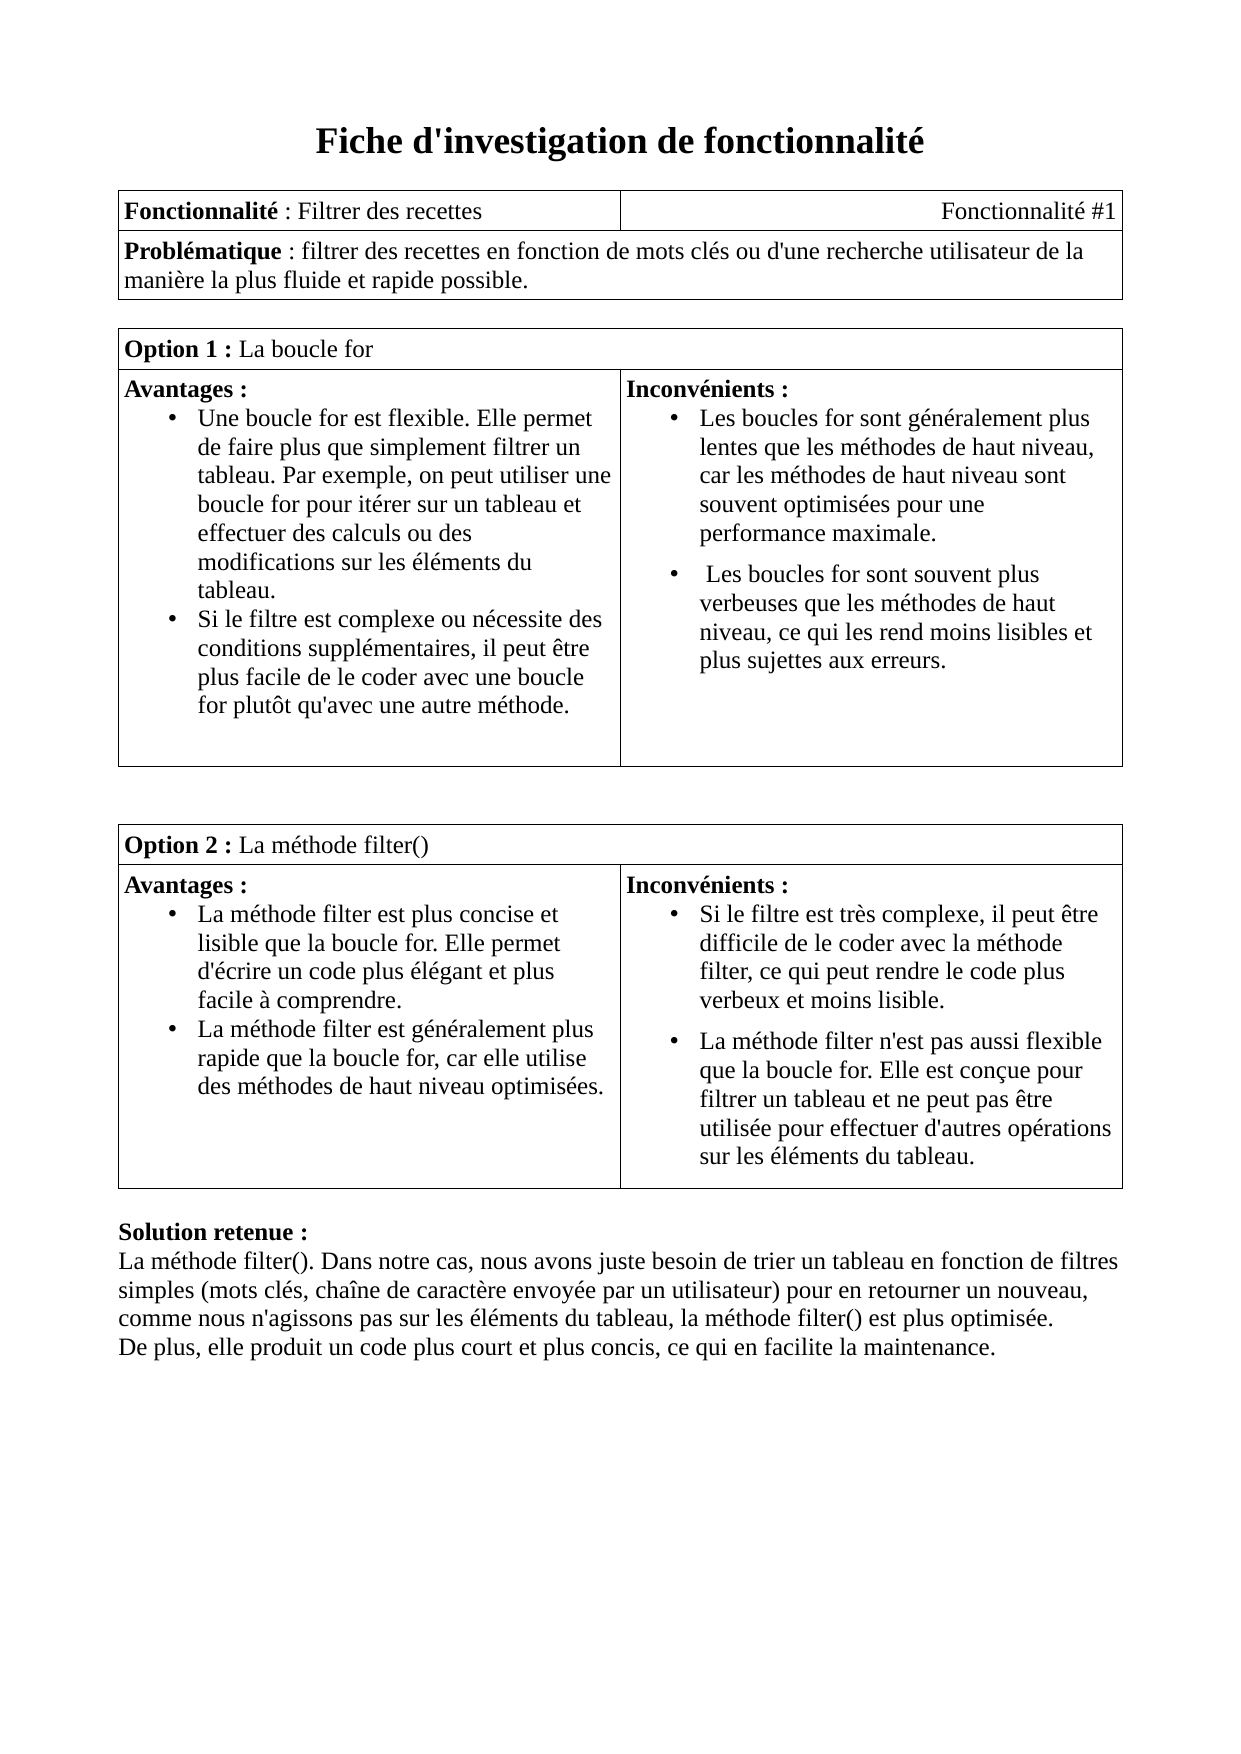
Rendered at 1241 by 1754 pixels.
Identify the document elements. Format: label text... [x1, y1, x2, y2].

text Solution retenue : [118, 1217, 1122, 1246]
table_header Fonctionnalité : Filtrer des recettes [119, 191, 620, 230]
text Fiche d'investigation de fonctionnalité [118, 118, 1122, 161]
text De plus, elle produit un code plus court et plus concis, ce qui en facilite la maintenance. [118, 1332, 1122, 1361]
text La méthode filter(). Dans notre cas, nous avons juste besoin de trier un tableau en fonction de filtres simples (mots clés, chaîne de caractère envoyée par un utilisateur) pour en retourner un nouveau, comme nous n'agissons pas sur les éléments du tableau, la méthode filter() est plus optimisée. [118, 1246, 1122, 1332]
table_header Option 2 : La méthode filter() [119, 825, 1122, 864]
table_cell Inconvénients : Si le filtre est très complexe, il peut être difficile de le coder avec la méthode filter, ce qui peut rendre le code plus verbeux et moins lisible. La méthode filter n'est pas aussi flexible que la boucle for. Elle est conçue pour filtrer un tableau et ne peut pas être utilisée pour effectuer d'autres opérations sur les éléments du tableau. [621, 865, 1122, 1188]
table_cell Inconvénients : Les boucles for sont généralement plus lentes que les méthodes de haut niveau, car les méthodes de haut niveau sont souvent optimisées pour une performance maximale. Les boucles for sont souvent plus verbeuses que les méthodes de haut niveau, ce qui les rend moins lisibles et plus sujettes aux erreurs. [621, 370, 1122, 766]
table_header Option 1 : La boucle for [119, 329, 1122, 368]
table_cell Avantages : Une boucle for est flexible. Elle permet de faire plus que simplement filtrer un tableau. Par exemple, on peut utiliser une boucle for pour itérer sur un tableau et effectuer des calculs ou des modifications sur les éléments du tableau. Si le filtre est complexe ou nécessite des conditions supplémentaires, il peut être plus facile de le coder avec une boucle for plutôt qu'avec une autre méthode. [119, 370, 620, 766]
table_cell Avantages : La méthode filter est plus concise et lisible que la boucle for. Elle permet d'écrire un code plus élégant et plus facile à comprendre. La méthode filter est généralement plus rapide que la boucle for, car elle utilise des méthodes de haut niveau optimisées. [119, 865, 620, 1188]
table_cell Problématique : filtrer des recettes en fonction de mots clés ou d'une recherche utilisateur de la manière la plus fluide et rapide possible. [119, 231, 1122, 299]
table_header Fonctionnalité #1 [621, 191, 1122, 230]
